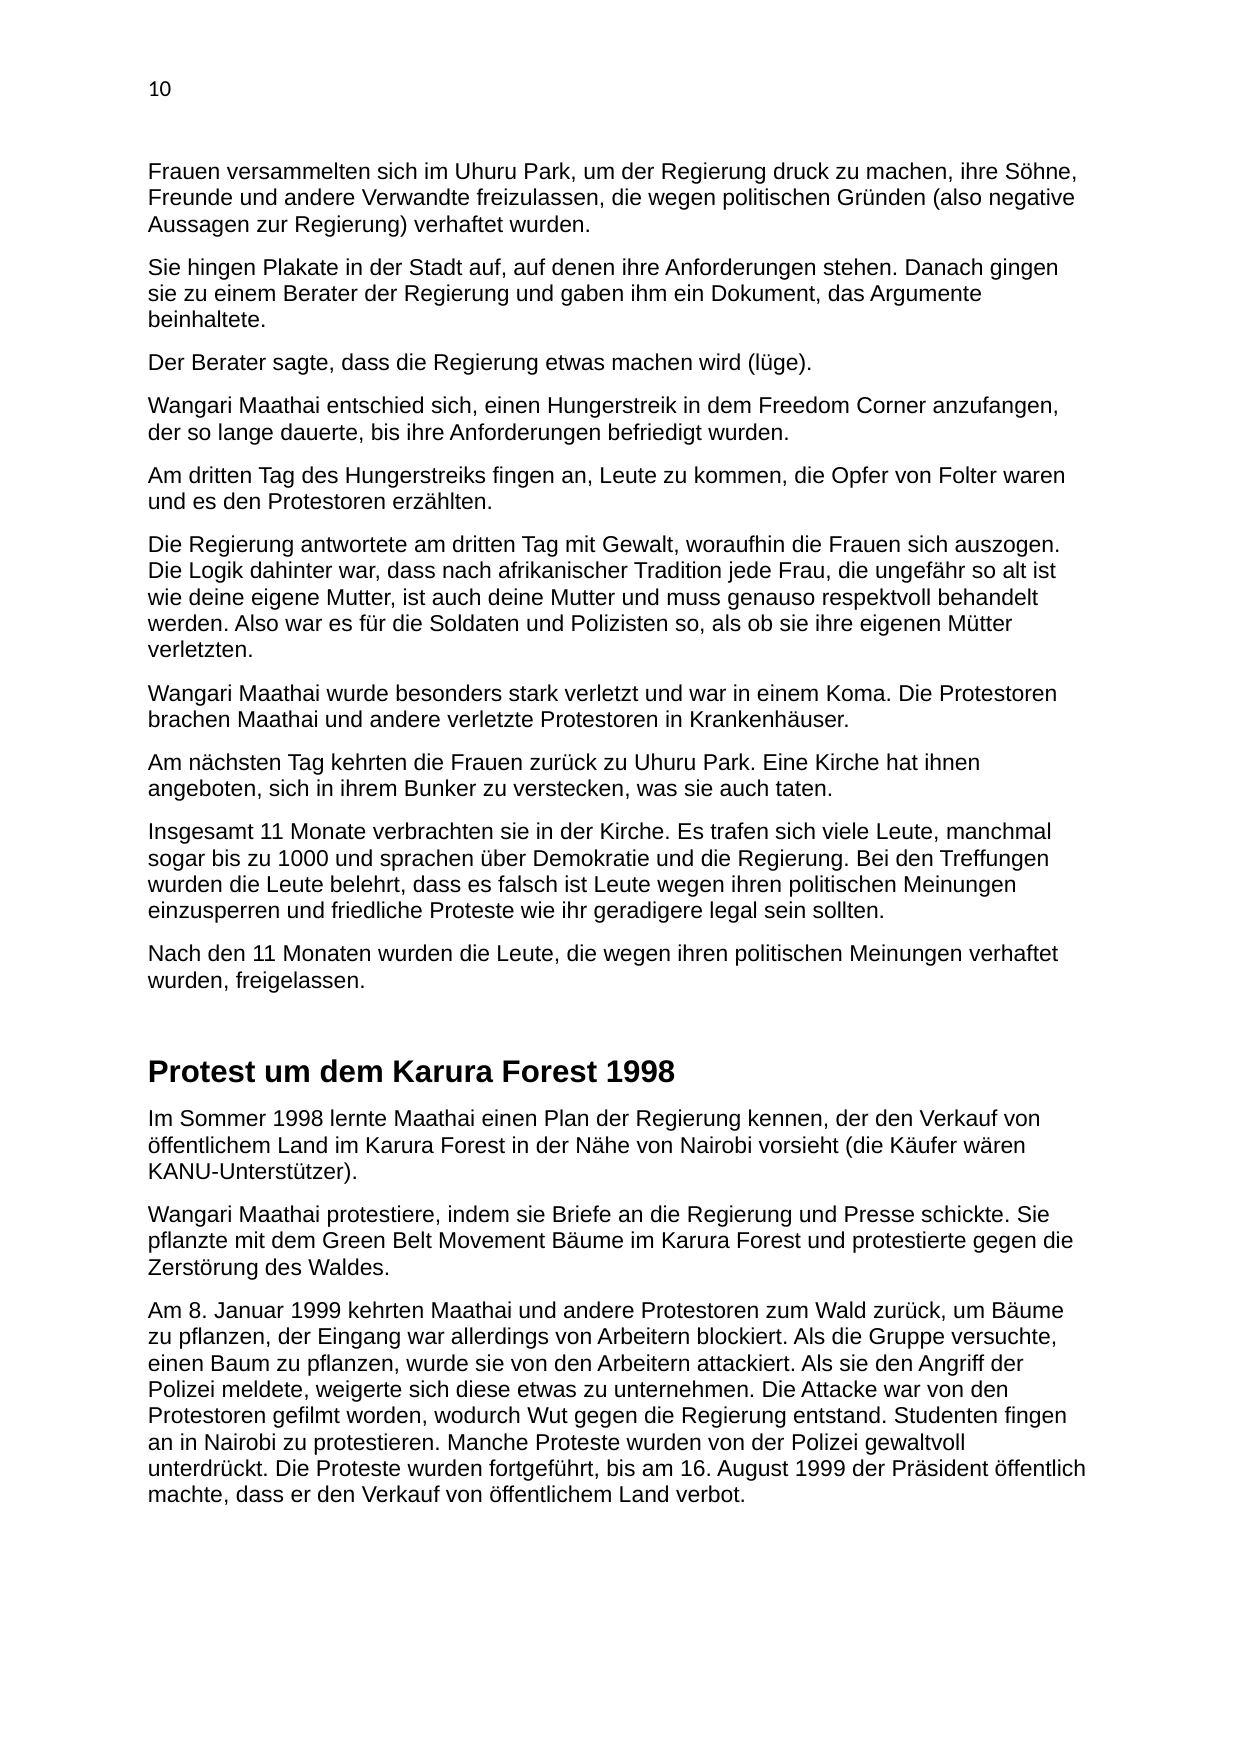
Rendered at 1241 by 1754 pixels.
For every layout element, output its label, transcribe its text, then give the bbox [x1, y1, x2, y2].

text Sie hingen Plakate in der Stadt auf, auf denen ihre Anforderungen stehen. Danach gingen sie zu einem Berater der Regierung und gaben ihm ein Dokument, das Argumente beinhaltete. [148, 253, 1093, 333]
text Protest um dem Karura Forest 1998 [148, 1053, 1093, 1089]
text Wangari Maathai protestiere, indem sie Briefe an die Regierung und Presse schickte. Sie pflanzte mit dem Green Belt Movement Bäume im Karura Forest und protestierte gegen die Zerstörung des Waldes. [148, 1201, 1093, 1280]
text Insgesamt 11 Monate verbrachten sie in der Kirche. Es trafen sich viele Leute, manchmal sogar bis zu 1000 und sprachen über Demokratie und die Regierung. Bei den Treffungen wurden die Leute belehrt, dass es falsch ist Leute wegen ihren politischen Meinungen einzusperren und friedliche Proteste wie ihr geradigere legal sein sollten. [148, 818, 1093, 924]
text Am nächsten Tag kehrten die Frauen zurück zu Uhuru Park. Eine Kirche hat ihnen angeboten, sich in ihrem Bunker zu verstecken, was sie auch taten. [148, 749, 1093, 802]
text Am dritten Tag des Hungerstreiks fingen an, Leute zu kommen, die Opfer von Folter waren und es den Protestoren erzählten. [148, 462, 1093, 514]
text Im Sommer 1998 lernte Maathai einen Plan der Regierung kennen, der den Verkauf von öffentlichem Land im Karura Forest in der Nähe von Nairobi vorsieht (die Käufer wären KANU-Unterstützer). [148, 1105, 1093, 1184]
text Wangari Maathai wurde besonders stark verletzt und war in einem Koma. Die Protestoren brachen Maathai und andere verletzte Protestoren in Krankenhäuser. [148, 679, 1093, 732]
text Frauen versammelten sich im Uhuru Park, um der Regierung druck zu machen, ihre Söhne, Freunde und andere Verwandte freizulassen, die wegen politischen Gründen (also negative Aussagen zur Regierung) verhaftet wurden. [148, 158, 1093, 237]
text Nach den 11 Monaten wurden die Leute, die wegen ihren politischen Meinungen verhaftet wurden, freigelassen. [148, 940, 1093, 993]
text Die Regierung antwortete am dritten Tag mit Gewalt, woraufhin die Frauen sich auszogen. Die Logik dahinter war, dass nach afrikanischer Tradition jede Frau, die ungefähr so alt ist wie deine eigene Mutter, ist auch deine Mutter und muss genauso respektvoll behandelt werden. Also war es für die Soldaten und Polizisten so, als ob sie ihre eigenen Mütter verletzten. [148, 531, 1093, 663]
text Wangari Maathai entschied sich, einen Hungerstreik in dem Freedom Corner anzufangen, der so lange dauerte, bis ihre Anforderungen befriedigt wurden. [148, 392, 1093, 445]
text Am 8. Januar 1999 kehrten Maathai und andere Protestoren zum Wald zurück, um Bäume zu pflanzen, der Eingang war allerdings von Arbeitern blockiert. Als die Gruppe versuchte, einen Baum zu pflanzen, wurde sie von den Arbeitern attackiert. Als sie den Angriff der Polizei meldete, weigerte sich diese etwas zu unternehmen. Die Attacke war von den Protestoren gefilmt worden, wodurch Wut gegen die Regierung entstand. Studenten fingen an in Nairobi zu protestieren. Manche Proteste wurden von der Polizei gewaltvoll unterdrückt. Die Proteste wurden fortgeführt, bis am 16. August 1999 der Präsident öffentlich machte, dass er den Verkauf von öffentlichem Land verbot. [148, 1297, 1093, 1508]
text Der Berater sagte, dass die Regierung etwas machen wird (lüge). [148, 349, 1093, 376]
